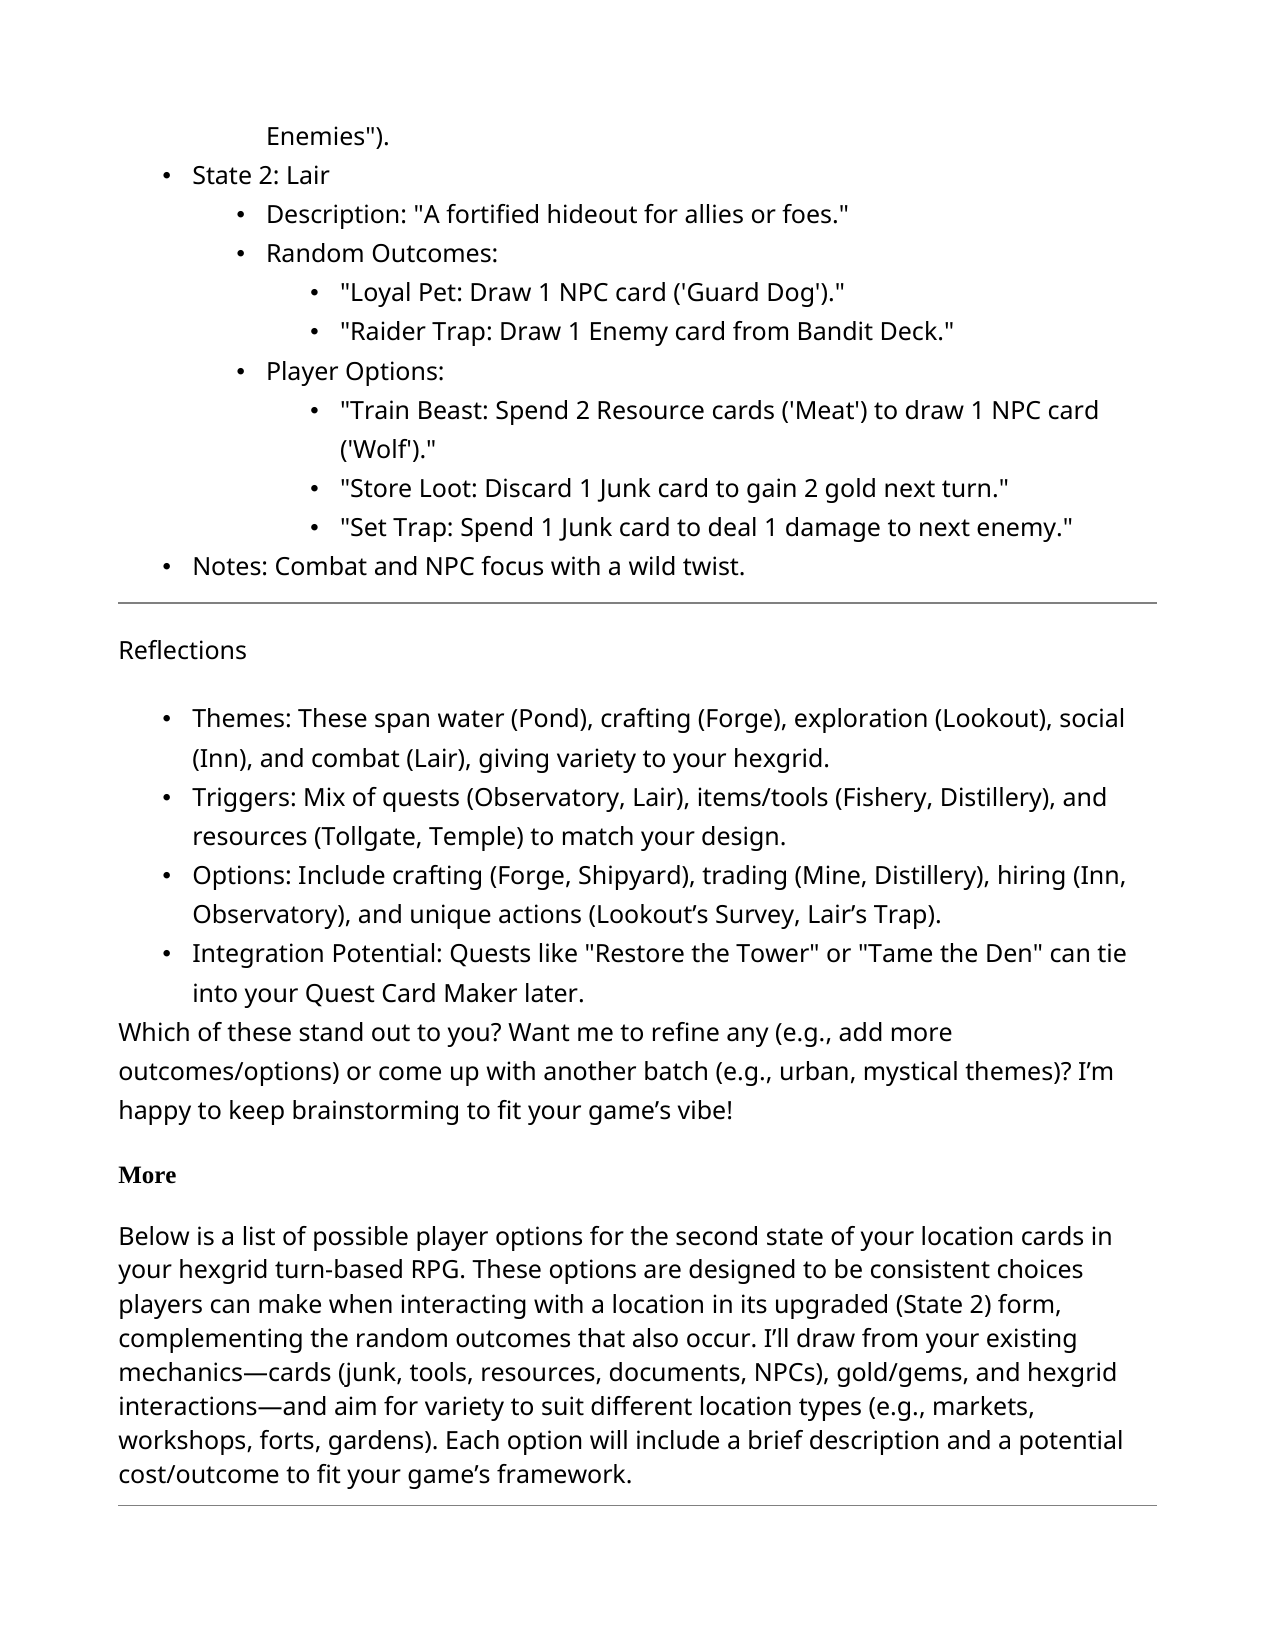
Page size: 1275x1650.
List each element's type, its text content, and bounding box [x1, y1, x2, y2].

list Player Options: [236, 353, 1157, 387]
list Triggers: Mix of quests (Observatory, Lair), items/tools (Fishery, Distillery), and resources (Tollgate, Temple) to match your design. [162, 779, 1157, 853]
list Random Outcomes: [236, 236, 1157, 270]
list "Set Trap: Spend 1 Junk card to deal 1 damage to next enemy." [310, 510, 1157, 544]
list Enemies"). [236, 118, 1157, 152]
list Themes: These span water (Pond), crafting (Forge), exploration (Lookout), social (Inn), and combat (Lair), giving variety to your hexgrid. [162, 701, 1157, 774]
list Integration Potential: Quests like "Restore the Tower" or "Tame the Den" can tie into your Quest Card Maker later. [162, 936, 1157, 1009]
list State 2: Lair [162, 157, 1157, 191]
text More Below is a list of possible player options for the second state of your location cards in your hexgrid turn-based RPG. These options are designed to be consistent choices players can make when interacting with a location in its upgraded (State 2) form, complementing the random outcomes that also occur. I’ll draw from your existing mechanics—cards (junk, tools, resources, documents, NPCs), gold/gems, and hexgrid interactions—and aim for variety to suit different location types (e.g., markets, workshops, forts, gardens). Each option will include a brief description and a potential cost/outcome to fit your game’s framework. [118, 1132, 1157, 1491]
text Reflections [118, 632, 1157, 666]
list Notes: Combat and NPC focus with a wild twist. [162, 549, 1157, 583]
list Options: Include crafting (Forge, Shipyard), trading (Mine, Distillery), hiring (Inn, Observatory), and unique actions (Lookout’s Survey, Lair’s Trap). [162, 858, 1157, 931]
list "Store Loot: Discard 1 Junk card to gain 2 gold next turn." [310, 471, 1157, 505]
list Description: "A fortified hideout for allies or foes." [236, 196, 1157, 231]
text Which of these stand out to you? Want me to refine any (e.g., add more outcomes/options) or come up with another batch (e.g., urban, mystical themes)? I’m happy to keep brainstorming to fit your game’s vibe! [118, 1014, 1157, 1127]
list "Raider Trap: Draw 1 Enemy card from Bandit Deck." [310, 314, 1157, 348]
list "Train Beast: Spend 2 Resource cards ('Meat') to draw 1 NPC card ('Wolf')." [310, 392, 1157, 466]
list "Loyal Pet: Draw 1 NPC card ('Guard Dog')." [310, 275, 1157, 309]
